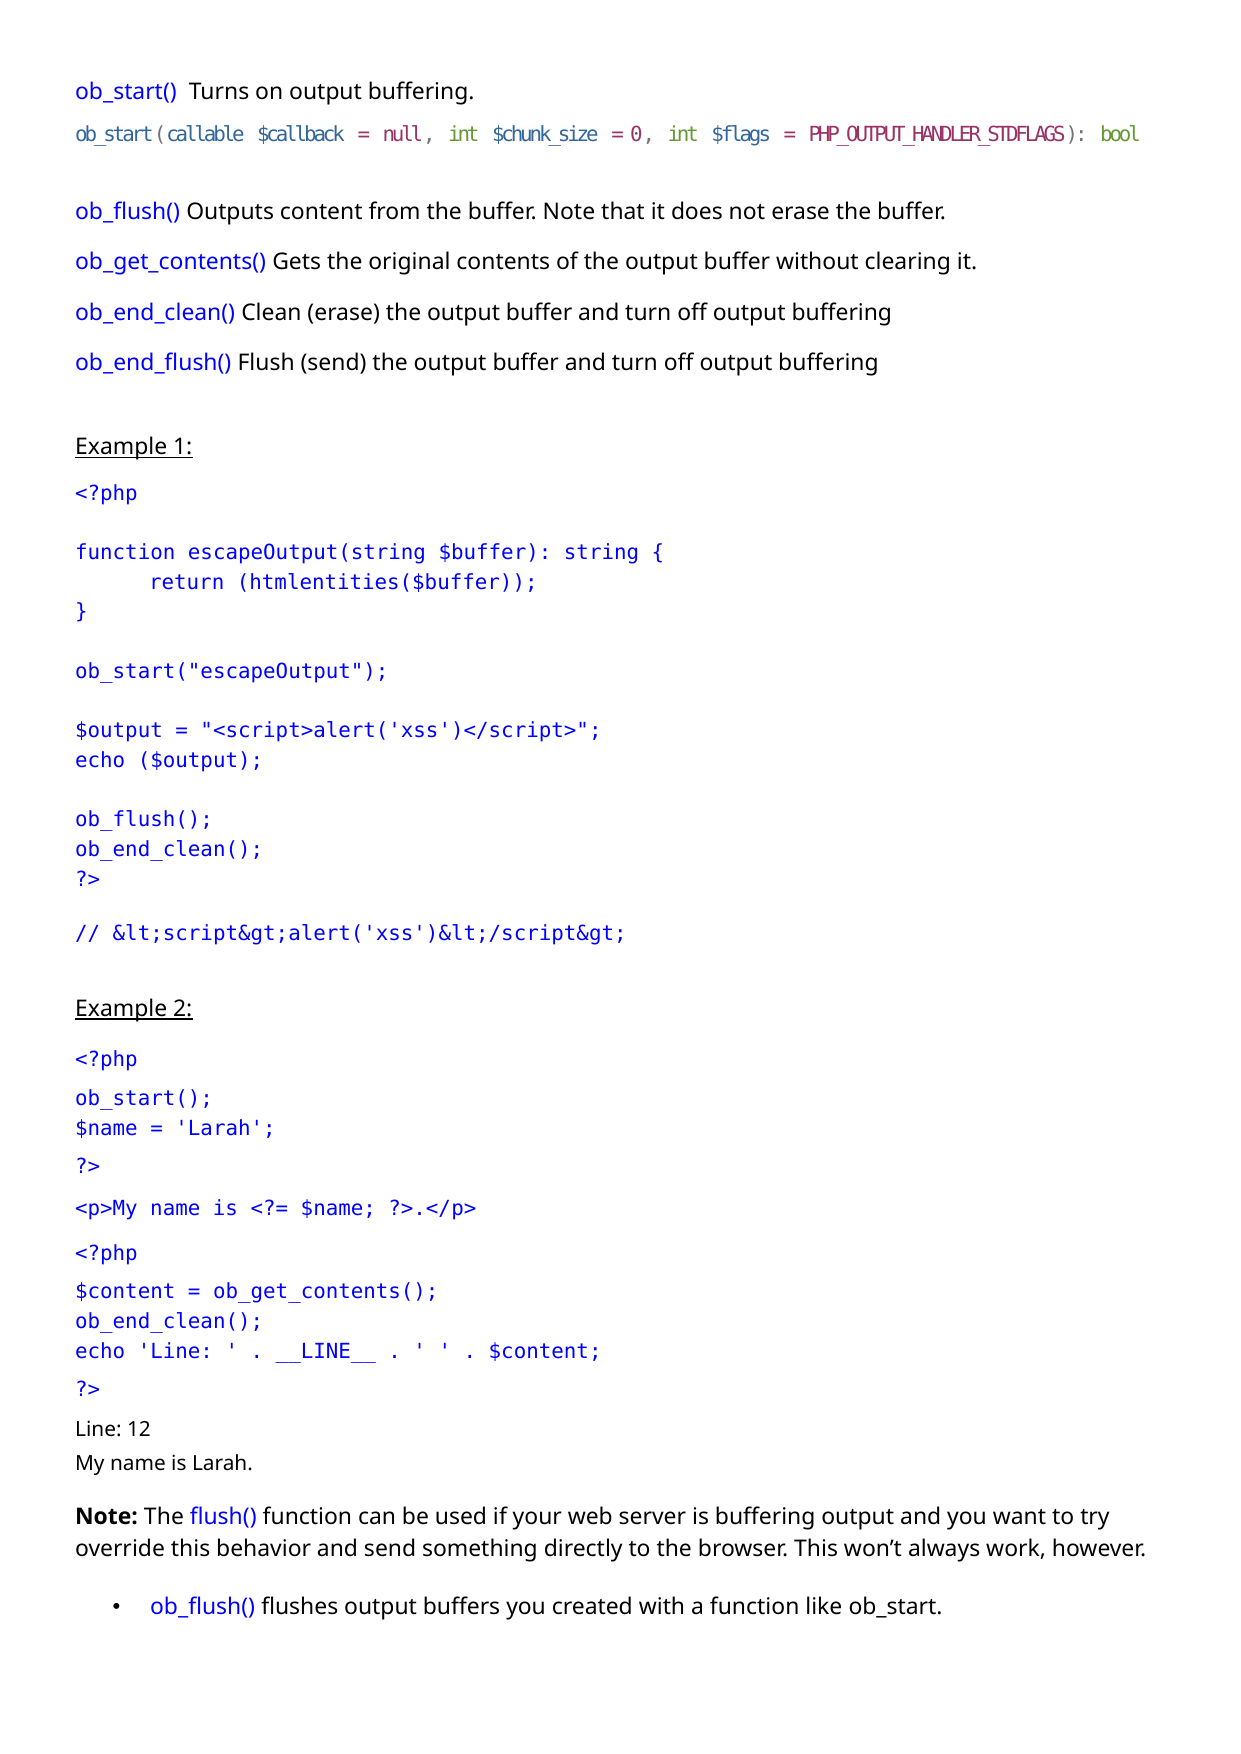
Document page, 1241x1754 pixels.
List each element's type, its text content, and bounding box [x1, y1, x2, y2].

text <?php [75, 481, 1166, 505]
text echo 'Line: ' . __LINE__ . ' ' . $content; [75, 1333, 1166, 1363]
text function escapeOutput(string $buffer): string { [75, 535, 1166, 564]
text Line: 12 [75, 1414, 1166, 1442]
list ob_flush() flushes output buffers you created with a function like ob_start. [112, 1590, 1166, 1621]
text ob_flush() Outputs content from the buffer. Note that it does not erase the buffer. [75, 195, 1166, 226]
text ob_end_clean(); [75, 1304, 1166, 1333]
text $content = ob_get_contents(); [75, 1274, 1166, 1304]
text <p>My name is <?= $name; ?>.</p> [75, 1191, 1166, 1220]
text <?php [75, 1235, 1166, 1265]
text echo ($output); [75, 743, 1166, 772]
text ob_end_clean(); [75, 832, 1166, 861]
text ob_flush(); [75, 802, 1166, 832]
text return (htmlentities($buffer)); [75, 564, 1166, 594]
text <?php [75, 1042, 1166, 1072]
text Example 1: [75, 397, 1166, 462]
text ob_end_flush() Flush (send) the output buffer and turn off output buffering [75, 346, 1166, 378]
text Example 2: [75, 991, 1166, 1023]
text ?> [75, 1149, 1166, 1179]
text ?> [75, 1372, 1166, 1402]
text ob_end_clean() Clean (erase) the output buffer and turn off output buffering [75, 296, 1166, 327]
text ?> [75, 861, 1166, 891]
text Note: The flush() function can be used if your web server is buffering output and you want to try override this behavior and send something directly to the browser. This won’t always work, however. [75, 1500, 1166, 1563]
text // &lt;script&gt;alert('xss')&lt;/script&gt; [75, 921, 1166, 945]
text ob_start(); [75, 1081, 1166, 1110]
text My name is Larah. [75, 1448, 1166, 1477]
text $output = "<script>alert('xss')</script>"; [75, 713, 1166, 743]
text $name = 'Larah'; [75, 1110, 1166, 1140]
text ob_start("escapeOutput"); [75, 653, 1166, 683]
text } [75, 594, 1166, 624]
text ob_start(callable $callback = null, int $chunk_size = 0, int $flags = PHP_OUTPUT_HANDLER_STDFLAGS): bool [75, 122, 1166, 146]
text ob_get_contents() Gets the original contents of the output buffer without clearing it. [75, 245, 1166, 277]
text ob_start() Turns on output buffering. [75, 75, 1166, 107]
